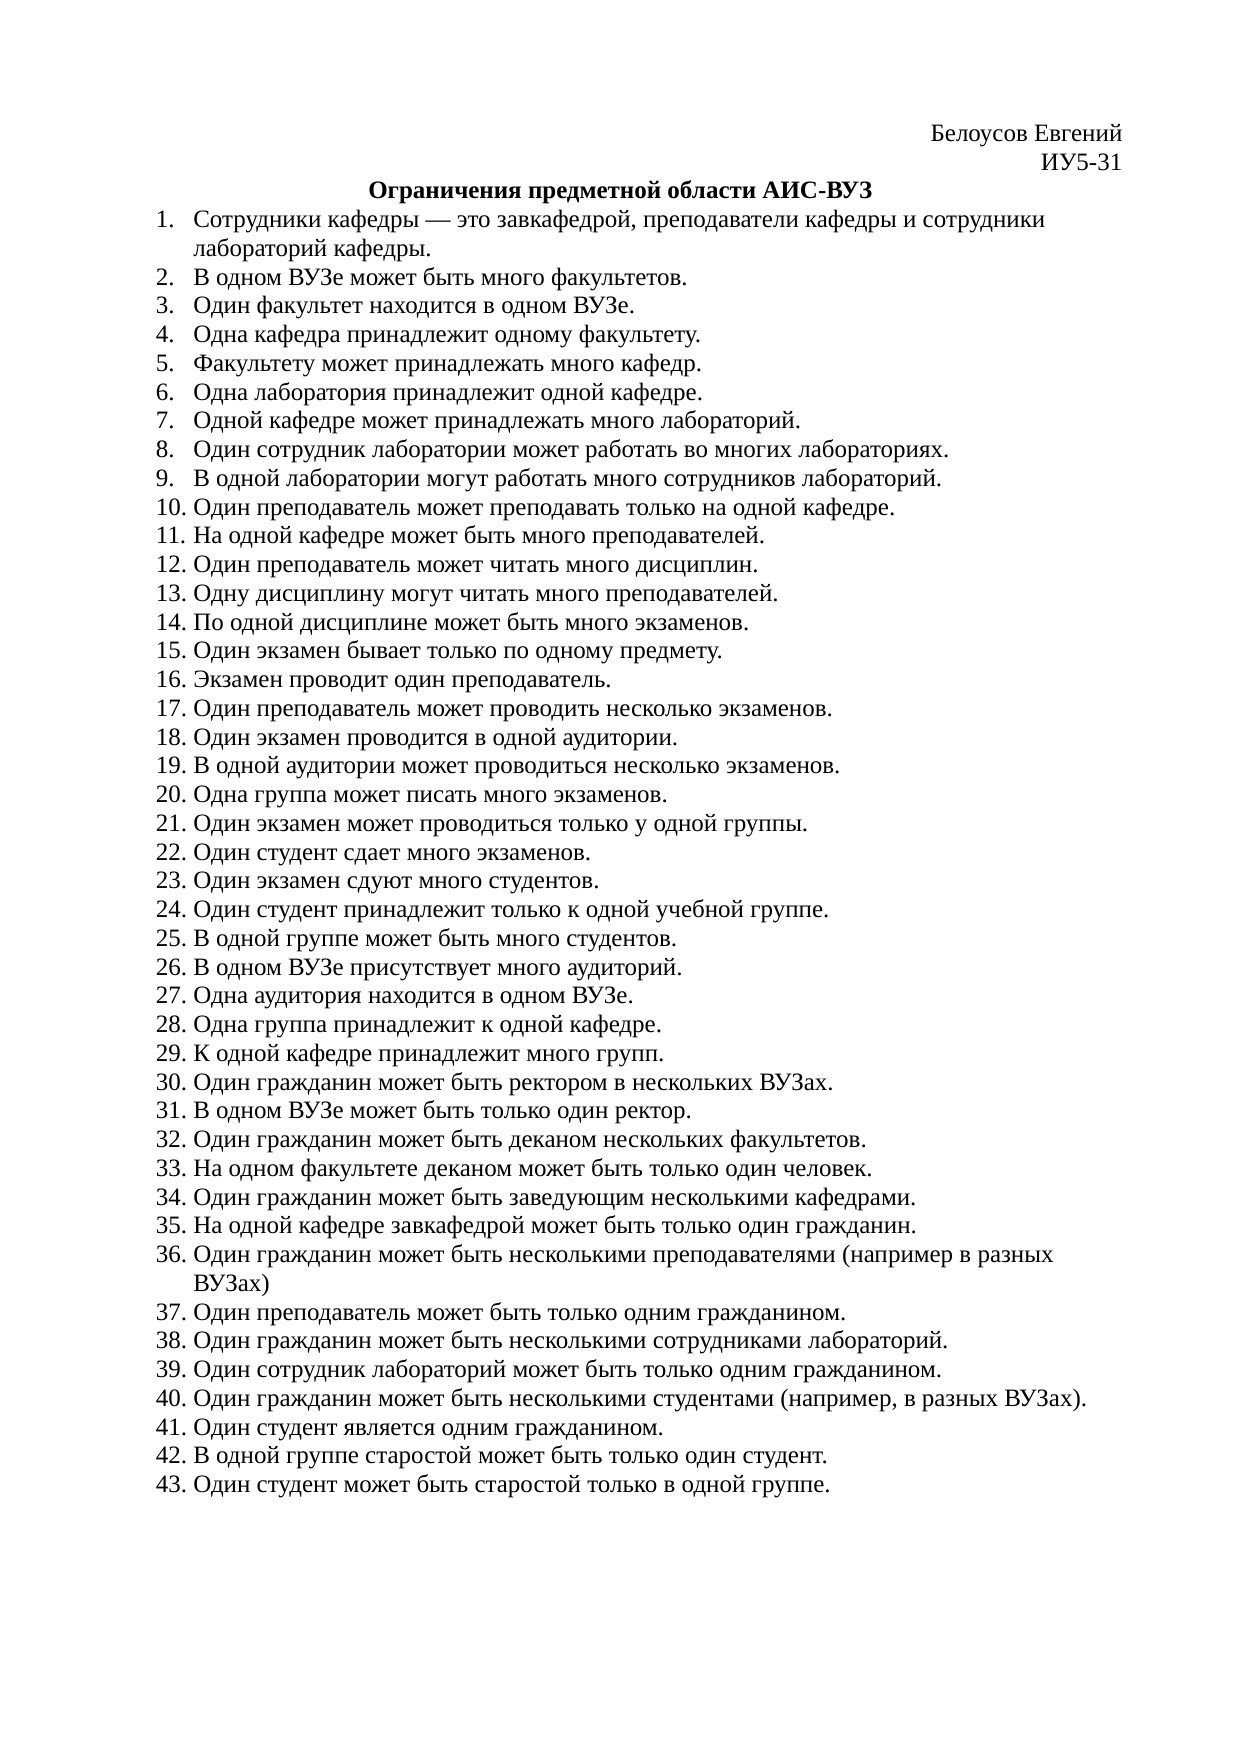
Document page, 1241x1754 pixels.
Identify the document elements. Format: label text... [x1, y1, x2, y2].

list Один гражданин может быть несколькими преподавателями (например в разных ВУЗах) [156, 1239, 1122, 1297]
list Один гражданин может быть несколькими сотрудниками лабораторий. [156, 1326, 1122, 1354]
list Один студент может быть старостой только в одной группе. [156, 1469, 1122, 1498]
list Один экзамен может проводиться только у одной группы. [156, 808, 1122, 837]
list Одна группа принадлежит к одной кафедре. [156, 1009, 1122, 1038]
list В одной группе старостой может быть только один студент. [156, 1441, 1122, 1469]
list Один студент является одним гражданином. [156, 1412, 1122, 1441]
list В одном ВУЗе может быть только один ректор. [156, 1096, 1122, 1124]
list Один сотрудник лабораторий может быть только одним гражданином. [156, 1354, 1122, 1383]
list В одном ВУЗе может быть много факультетов. [156, 262, 1122, 291]
list На одной кафедре завкафедрой может быть только один гражданин. [156, 1211, 1122, 1239]
list Одна лаборатория принадлежит одной кафедре. [156, 377, 1122, 406]
list Факультету может принадлежать много кафедр. [156, 348, 1122, 377]
text ИУ5-31 [118, 147, 1122, 176]
text Ограничения предметной области АИС-ВУЗ [118, 176, 1122, 204]
list Одной кафедре может принадлежать много лабораторий. [156, 406, 1122, 434]
list Один преподаватель может преподавать только на одной кафедре. [156, 492, 1122, 521]
list На одном факультете деканом может быть только один человек. [156, 1153, 1122, 1182]
list Один студент принадлежит только к одной учебной группе. [156, 894, 1122, 923]
list В одном ВУЗе присутствует много аудиторий. [156, 952, 1122, 981]
list Один экзамен бывает только по одному предмету. [156, 636, 1122, 664]
list Один преподаватель может читать много дисциплин. [156, 549, 1122, 578]
list Один гражданин может быть деканом нескольких факультетов. [156, 1124, 1122, 1153]
list Один студент сдает много экзаменов. [156, 837, 1122, 866]
list Один экзамен сдуют много студентов. [156, 866, 1122, 894]
list Одна кафедра принадлежит одному факультету. [156, 319, 1122, 348]
list Одна аудитория находится в одном ВУЗе. [156, 981, 1122, 1009]
list В одной лаборатории могут работать много сотрудников лабораторий. [156, 463, 1122, 492]
list Экзамен проводит один преподаватель. [156, 664, 1122, 693]
list В одной аудитории может проводиться несколько экзаменов. [156, 751, 1122, 779]
text Белоусов Евгений [118, 118, 1122, 147]
list Один факультет находится в одном ВУЗе. [156, 291, 1122, 319]
list Сотрудники кафедры — это завкафедрой, преподаватели кафедры и сотрудники лабораторий кафедры. [156, 204, 1122, 262]
list Один сотрудник лаборатории может работать во многих лабораториях. [156, 434, 1122, 463]
list По одной дисциплине может быть много экзаменов. [156, 607, 1122, 636]
list Одну дисциплину могут читать много преподавателей. [156, 578, 1122, 607]
list Один преподаватель может проводить несколько экзаменов. [156, 693, 1122, 722]
list На одной кафедре может быть много преподавателей. [156, 521, 1122, 549]
list К одной кафедре принадлежит много групп. [156, 1038, 1122, 1067]
list Один гражданин может быть несколькими студентами (например, в разных ВУЗах). [156, 1383, 1122, 1412]
list В одной группе может быть много студентов. [156, 923, 1122, 952]
list Один гражданин может быть ректором в нескольких ВУЗах. [156, 1067, 1122, 1096]
list Один гражданин может быть заведующим несколькими кафедрами. [156, 1182, 1122, 1211]
list Один экзамен проводится в одной аудитории. [156, 722, 1122, 751]
list Один преподаватель может быть только одним гражданином. [156, 1297, 1122, 1326]
list Одна группа может писать много экзаменов. [156, 779, 1122, 808]
